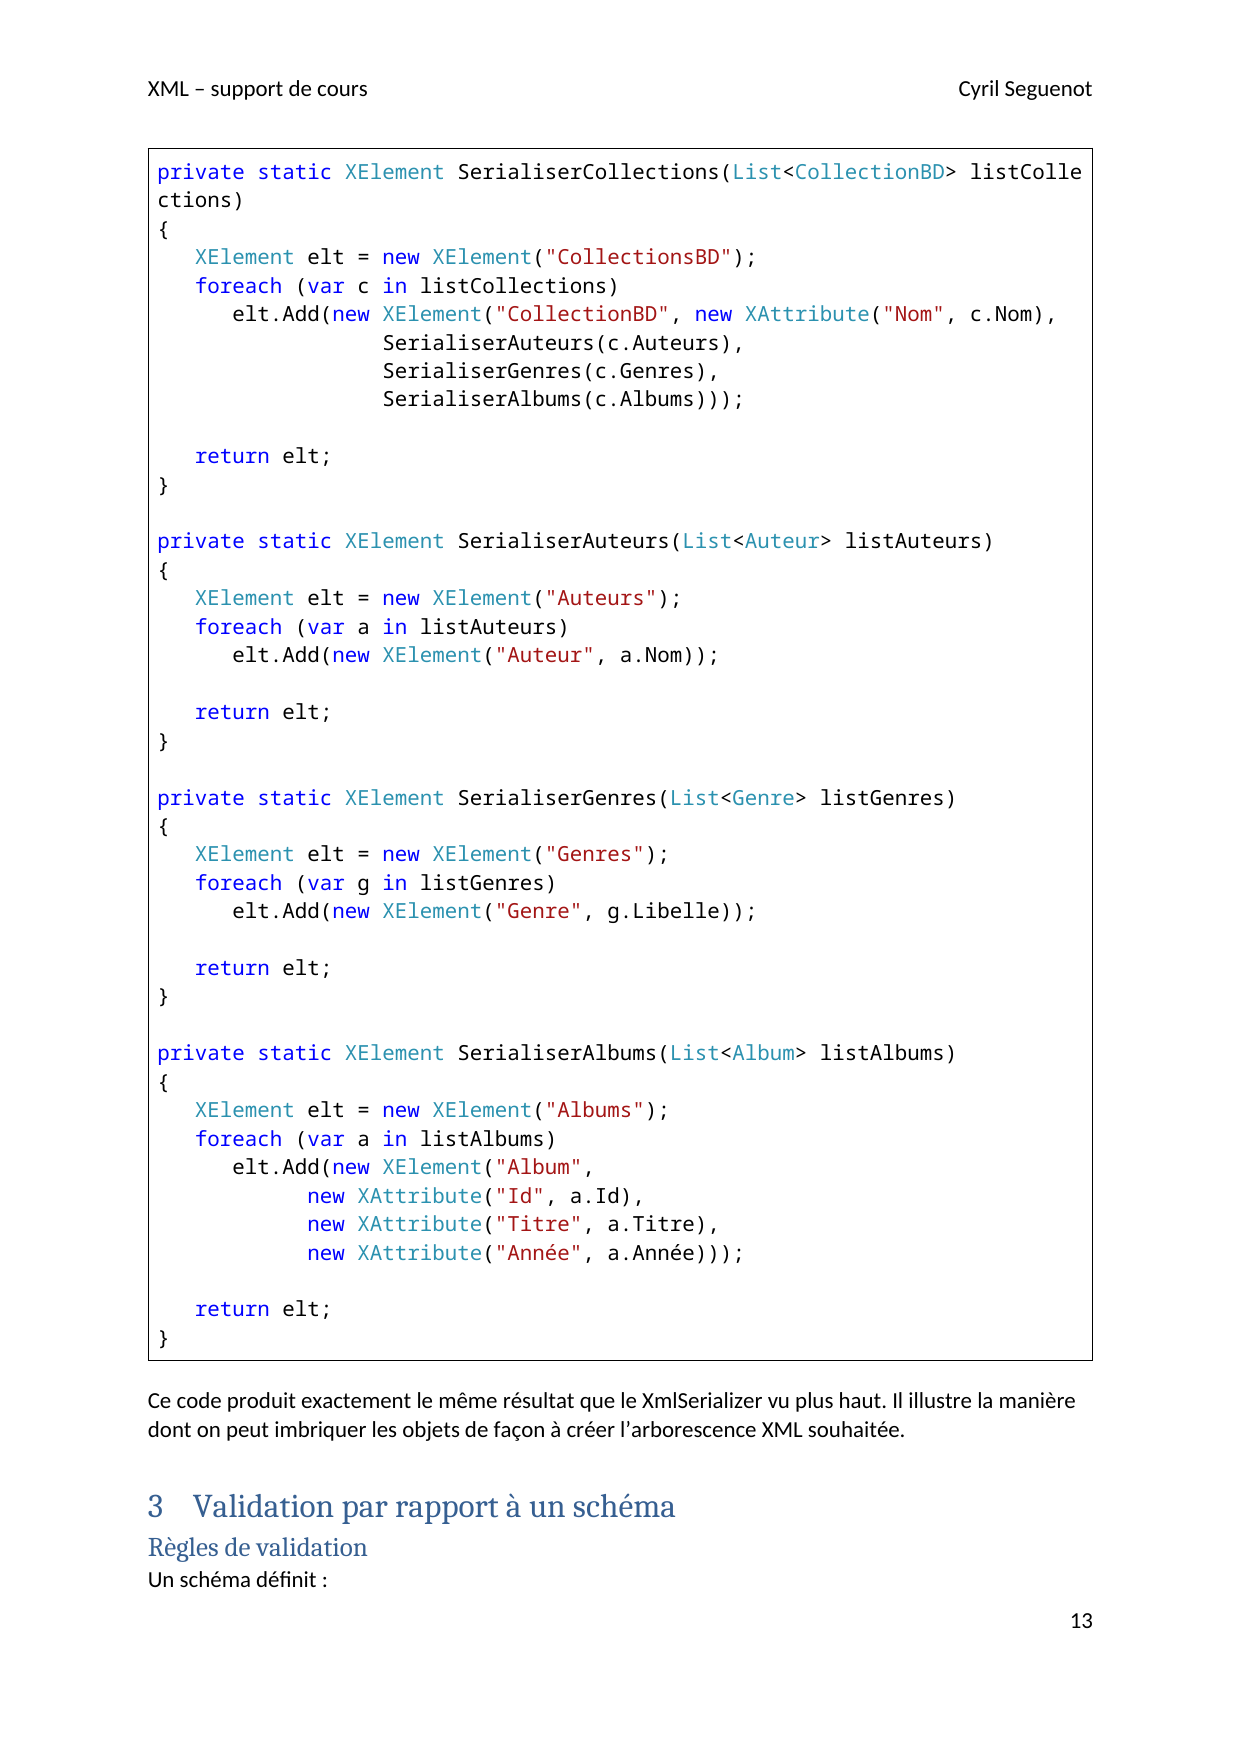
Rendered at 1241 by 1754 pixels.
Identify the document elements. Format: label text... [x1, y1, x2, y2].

text } [149, 460, 1092, 498]
text XElement elt = new XElement("CollectionsBD"); [149, 233, 1092, 261]
text Un schéma définit : [148, 1566, 1093, 1593]
subtitle Validation par rapport à un schéma [148, 1487, 1093, 1526]
text elt.Add(new XElement("Genre", g.Libelle)); [149, 887, 1092, 925]
text SerialiserAuteurs(c.Auteurs), [149, 318, 1092, 347]
text private static XElement SerialiserGenres(List<Genre> listGenres) [149, 773, 1092, 802]
text new XAttribute("Titre", a.Titre), [149, 1200, 1092, 1228]
text XElement elt = new XElement("Auteurs"); [149, 574, 1092, 603]
text SerialiserAlbums(c.Albums))); [149, 375, 1092, 413]
text return elt; [149, 432, 1092, 460]
text { [149, 546, 1092, 574]
text } [149, 972, 1092, 1010]
text foreach (var a in listAlbums) [149, 1114, 1092, 1143]
text private static XElement SerialiserAlbums(List<Album> listAlbums) [149, 1029, 1092, 1058]
text return elt; [149, 1285, 1092, 1313]
text foreach (var c in listCollections) [149, 261, 1092, 290]
text foreach (var g in listGenres) [149, 858, 1092, 887]
text { [149, 802, 1092, 830]
text elt.Add(new XElement("CollectionBD", new XAttribute("Nom", c.Nom), [149, 290, 1092, 318]
text XElement elt = new XElement("Genres"); [149, 830, 1092, 858]
text } [149, 716, 1092, 754]
text private static XElement SerialiserAuteurs(List<Auteur> listAuteurs) [149, 517, 1092, 546]
text SerialiserGenres(c.Genres), [149, 347, 1092, 375]
text new XAttribute("Id", a.Id), [149, 1171, 1092, 1200]
text { [149, 204, 1092, 233]
text Ce code produit exactement le même résultat que le XmlSerializer vu plus haut. Il illustre la manière dont on peut imbriquer les objets de façon à créer l’arborescence XML souhaitée. [148, 1386, 1093, 1444]
text return elt; [149, 944, 1092, 972]
text elt.Add(new XElement("Auteur", a.Nom)); [149, 631, 1092, 669]
text XElement elt = new XElement("Albums"); [149, 1086, 1092, 1114]
text return elt; [149, 688, 1092, 716]
text { [149, 1058, 1092, 1086]
text elt.Add(new XElement("Album", [149, 1143, 1092, 1171]
text foreach (var a in listAuteurs) [149, 603, 1092, 631]
text private static XElement SerialiserCollections(List<CollectionBD> listCollections) [149, 149, 1092, 204]
text } [149, 1313, 1092, 1360]
text new XAttribute("Année", a.Année))); [149, 1228, 1092, 1266]
subtitle Règles de validation [148, 1532, 1093, 1563]
